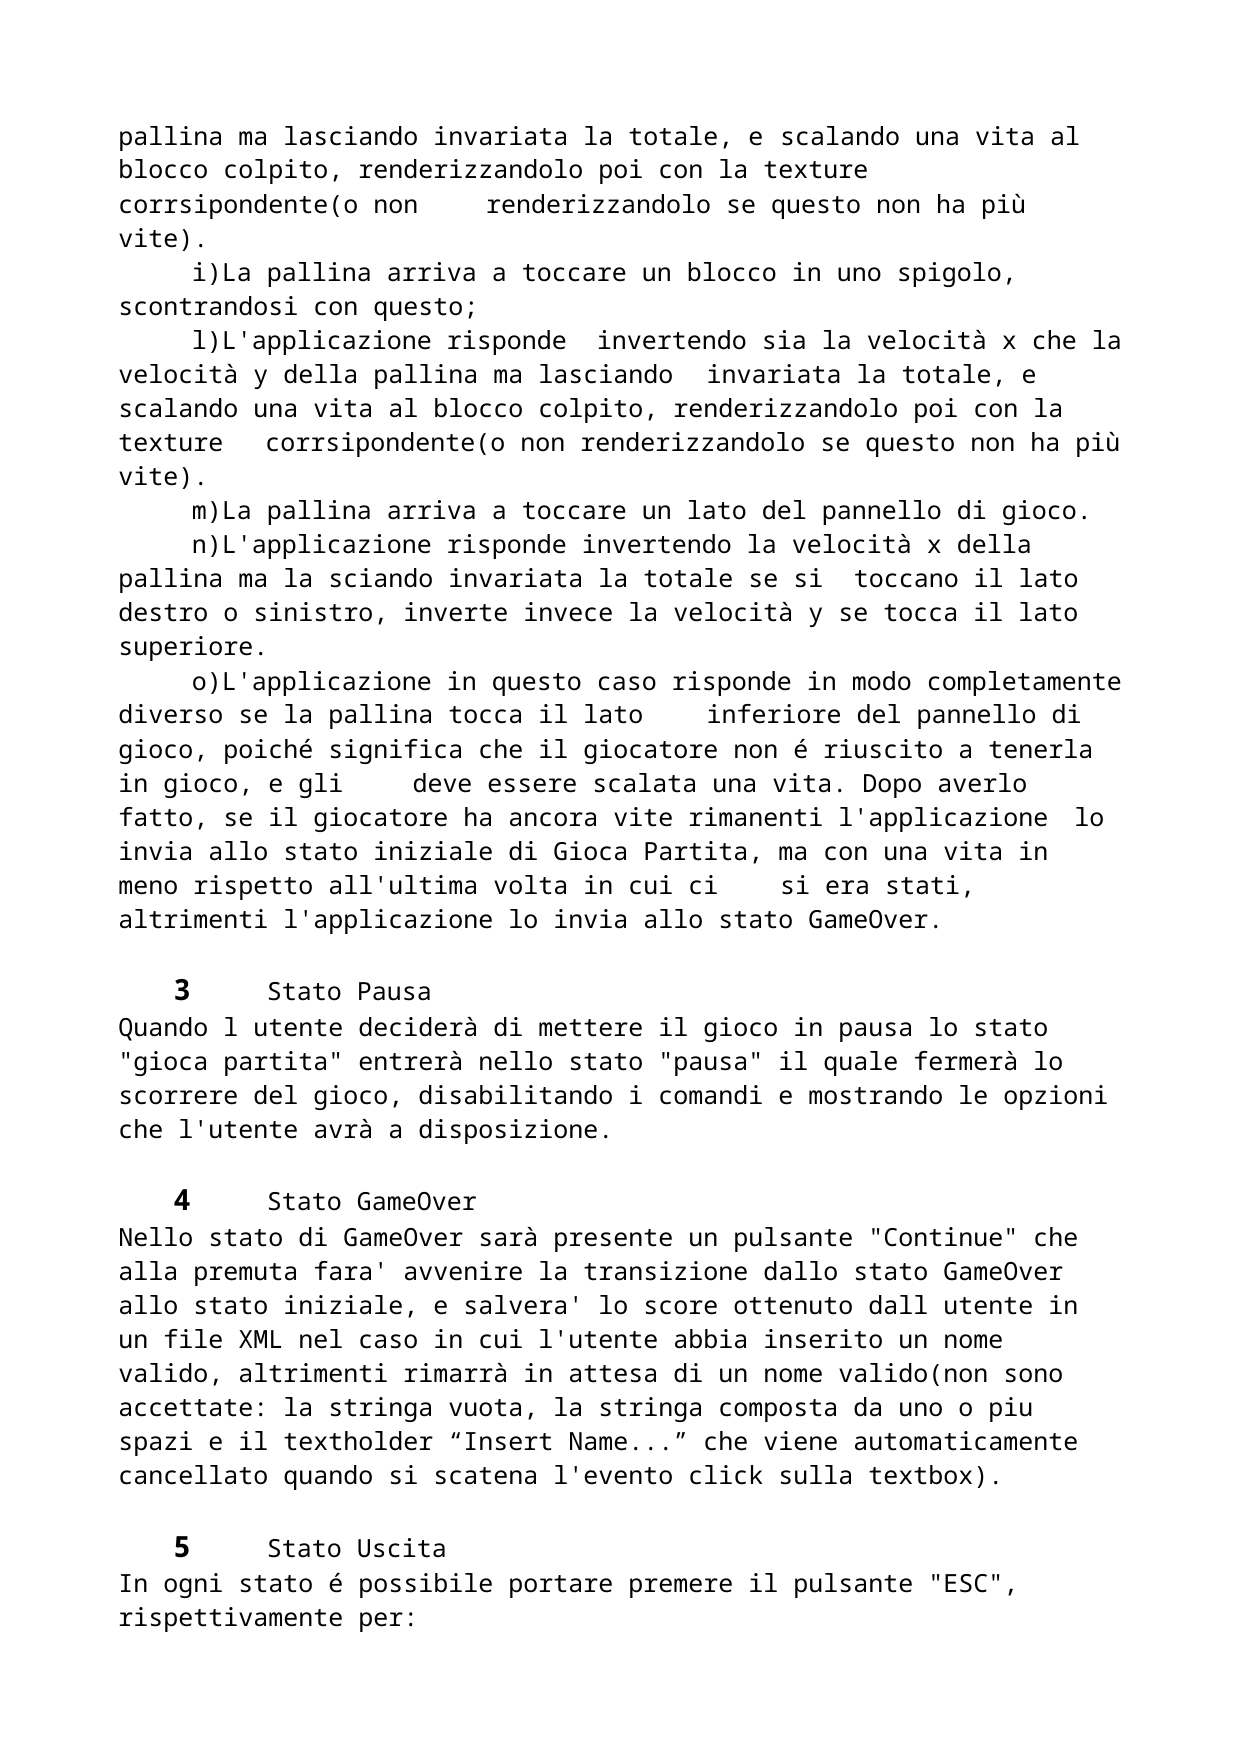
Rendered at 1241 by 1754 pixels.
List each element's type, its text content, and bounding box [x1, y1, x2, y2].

text m)La pallina arriva a toccare un lato del pannello di gioco. [118, 493, 1122, 527]
text pallina ma lasciando invariata la totale, e scalando una vita al blocco colpito, renderizzandolo poi con la texture corrsipondente(o non renderizzandolo se questo non ha più vite). [118, 118, 1122, 254]
text n)L'applicazione risponde invertendo la velocità x della pallina ma la sciando invariata la totale se si toccano il lato destro o sinistro, inverte invece la velocità y se tocca il lato superiore. [118, 527, 1122, 663]
text In ogni stato é possibile portare premere il pulsante "ESC", rispettivamente per: [118, 1566, 1122, 1634]
text o)L'applicazione in questo caso risponde in modo completamente diverso se la pallina tocca il lato inferiore del pannello di gioco, poiché significa che il giocatore non é riuscito a tenerla in gioco, e gli deve essere scalata una vita. Dopo averlo fatto, se il giocatore ha ancora vite rimanenti l'applicazione lo invia allo stato iniziale di Gioca Partita, ma con una vita in meno rispetto all'ultima volta in cui ci si era stati, altrimenti l'applicazione lo invia allo stato GameOver. [118, 663, 1122, 936]
list Stato GameOver [156, 1180, 1122, 1219]
text l)L'applicazione risponde invertendo sia la velocità x che la velocità y della pallina ma lasciando invariata la totale, e scalando una vita al blocco colpito, renderizzandolo poi con la texture corrsipondente(o non renderizzandolo se questo non ha più vite). [118, 322, 1122, 493]
text Quando l utente deciderà di mettere il gioco in pausa lo stato "gioca partita" entrerà nello stato "pausa" il quale fermerà lo scorrere del gioco, disabilitando i comandi e mostrando le opzioni che l'utente avrà a disposizione. [118, 1009, 1122, 1146]
list Stato Pausa [156, 970, 1122, 1009]
text Nello stato di GameOver sarà presente un pulsante "Continue" che alla premuta fara' avvenire la transizione dallo stato GameOver allo stato iniziale, e salvera' lo score ottenuto dall utente in un file XML nel caso in cui l'utente abbia inserito un nome valido, altrimenti rimarrà in attesa di un nome valido(non sono accettate: la stringa vuota, la stringa composta da uno o piu spazi e il textholder “Insert Name...” che viene automaticamente cancellato quando si scatena l'evento click sulla textbox). [118, 1219, 1122, 1492]
text i)La pallina arriva a toccare un blocco in uno spigolo, scontrandosi con questo; [118, 254, 1122, 322]
list Stato Uscita [156, 1526, 1122, 1566]
